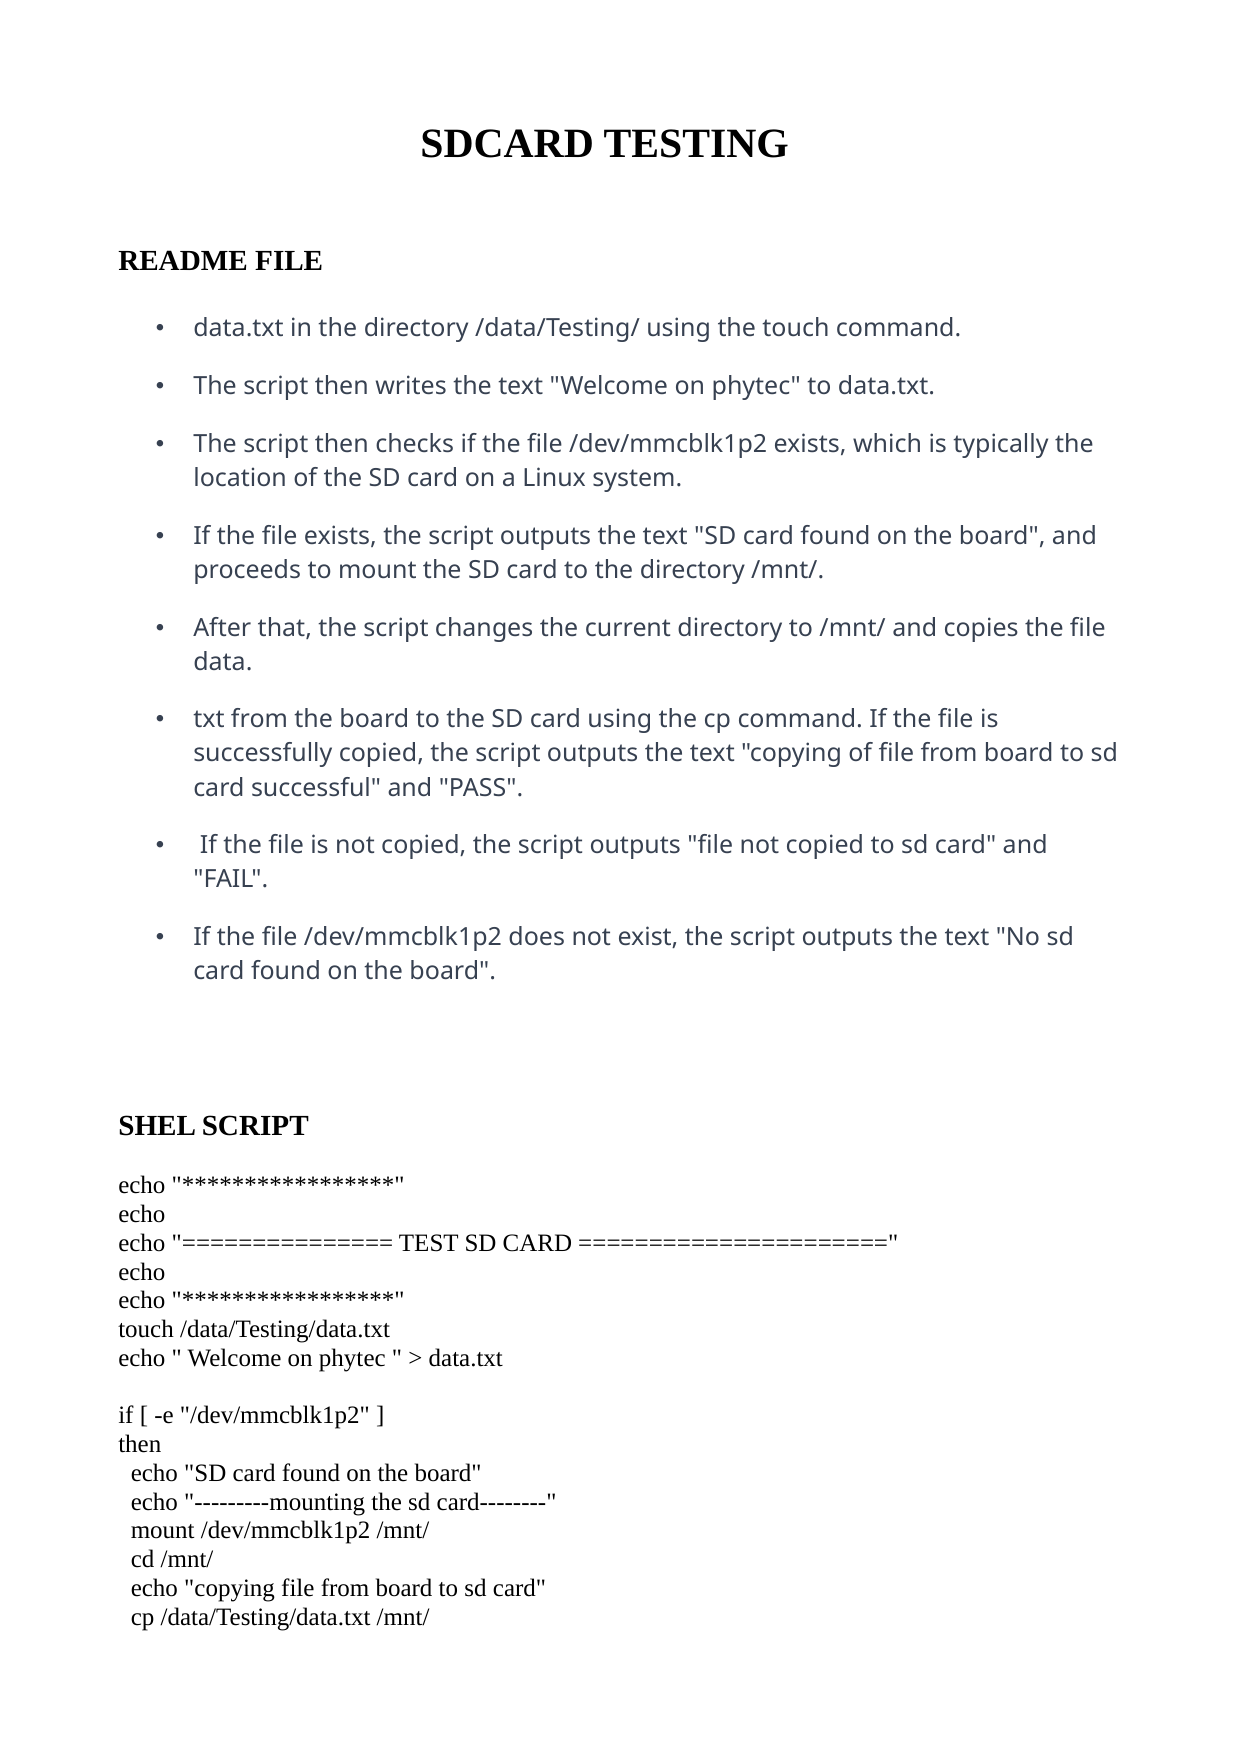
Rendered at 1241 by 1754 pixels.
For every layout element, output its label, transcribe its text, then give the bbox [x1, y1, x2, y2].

text echo "*****************" [118, 1286, 1122, 1314]
text echo "*****************" [118, 1171, 1122, 1199]
text README FILE [118, 243, 1122, 276]
list data.txt in the directory /data/Testing/ using the touch command. [156, 310, 1122, 344]
text then [118, 1429, 1122, 1458]
list If the file exists, the script outputs the text "SD card found on the board", and proceeds to mount the SD card to the directory /mnt/. [156, 517, 1122, 585]
list The script then checks if the file /dev/mmcblk1p2 exists, which is typically the location of the SD card on a Linux system. [156, 425, 1122, 493]
list If the file is not copied, the script outputs "file not copied to sd card" and "FAIL". [156, 827, 1122, 895]
text mount /dev/mmcblk1p2 /mnt/ [118, 1516, 1122, 1544]
list txt from the board to the SD card using the cp command. If the file is successfully copied, the script outputs the text "copying of file from board to sd card successful" and "PASS". [156, 701, 1122, 803]
text echo "=============== TEST SD CARD ======================" [118, 1228, 1122, 1257]
list After that, the script changes the current directory to /mnt/ and copies the file data. [156, 609, 1122, 677]
text echo "---------mounting the sd card--------" [118, 1487, 1122, 1516]
list The script then writes the text "Welcome on phytec" to data.txt. [156, 368, 1122, 402]
text SDCARD TESTING [118, 118, 1122, 166]
text echo [118, 1257, 1122, 1286]
list If the file /dev/mmcblk1p2 does not exist, the script outputs the text "No sd card found on the board". [156, 919, 1122, 987]
text touch /data/Testing/data.txt [118, 1314, 1122, 1343]
text echo " Welcome on phytec " > data.txt [118, 1343, 1122, 1372]
text cp /data/Testing/data.txt /mnt/ [118, 1602, 1122, 1631]
text if [ -e "/dev/mmcblk1p2" ] [118, 1401, 1122, 1429]
text echo "copying file from board to sd card" [118, 1573, 1122, 1602]
text echo [118, 1199, 1122, 1228]
text echo "SD card found on the board" [118, 1458, 1122, 1487]
text cd /mnt/ [118, 1544, 1122, 1573]
text SHEL SCRIPT [118, 1108, 1122, 1142]
